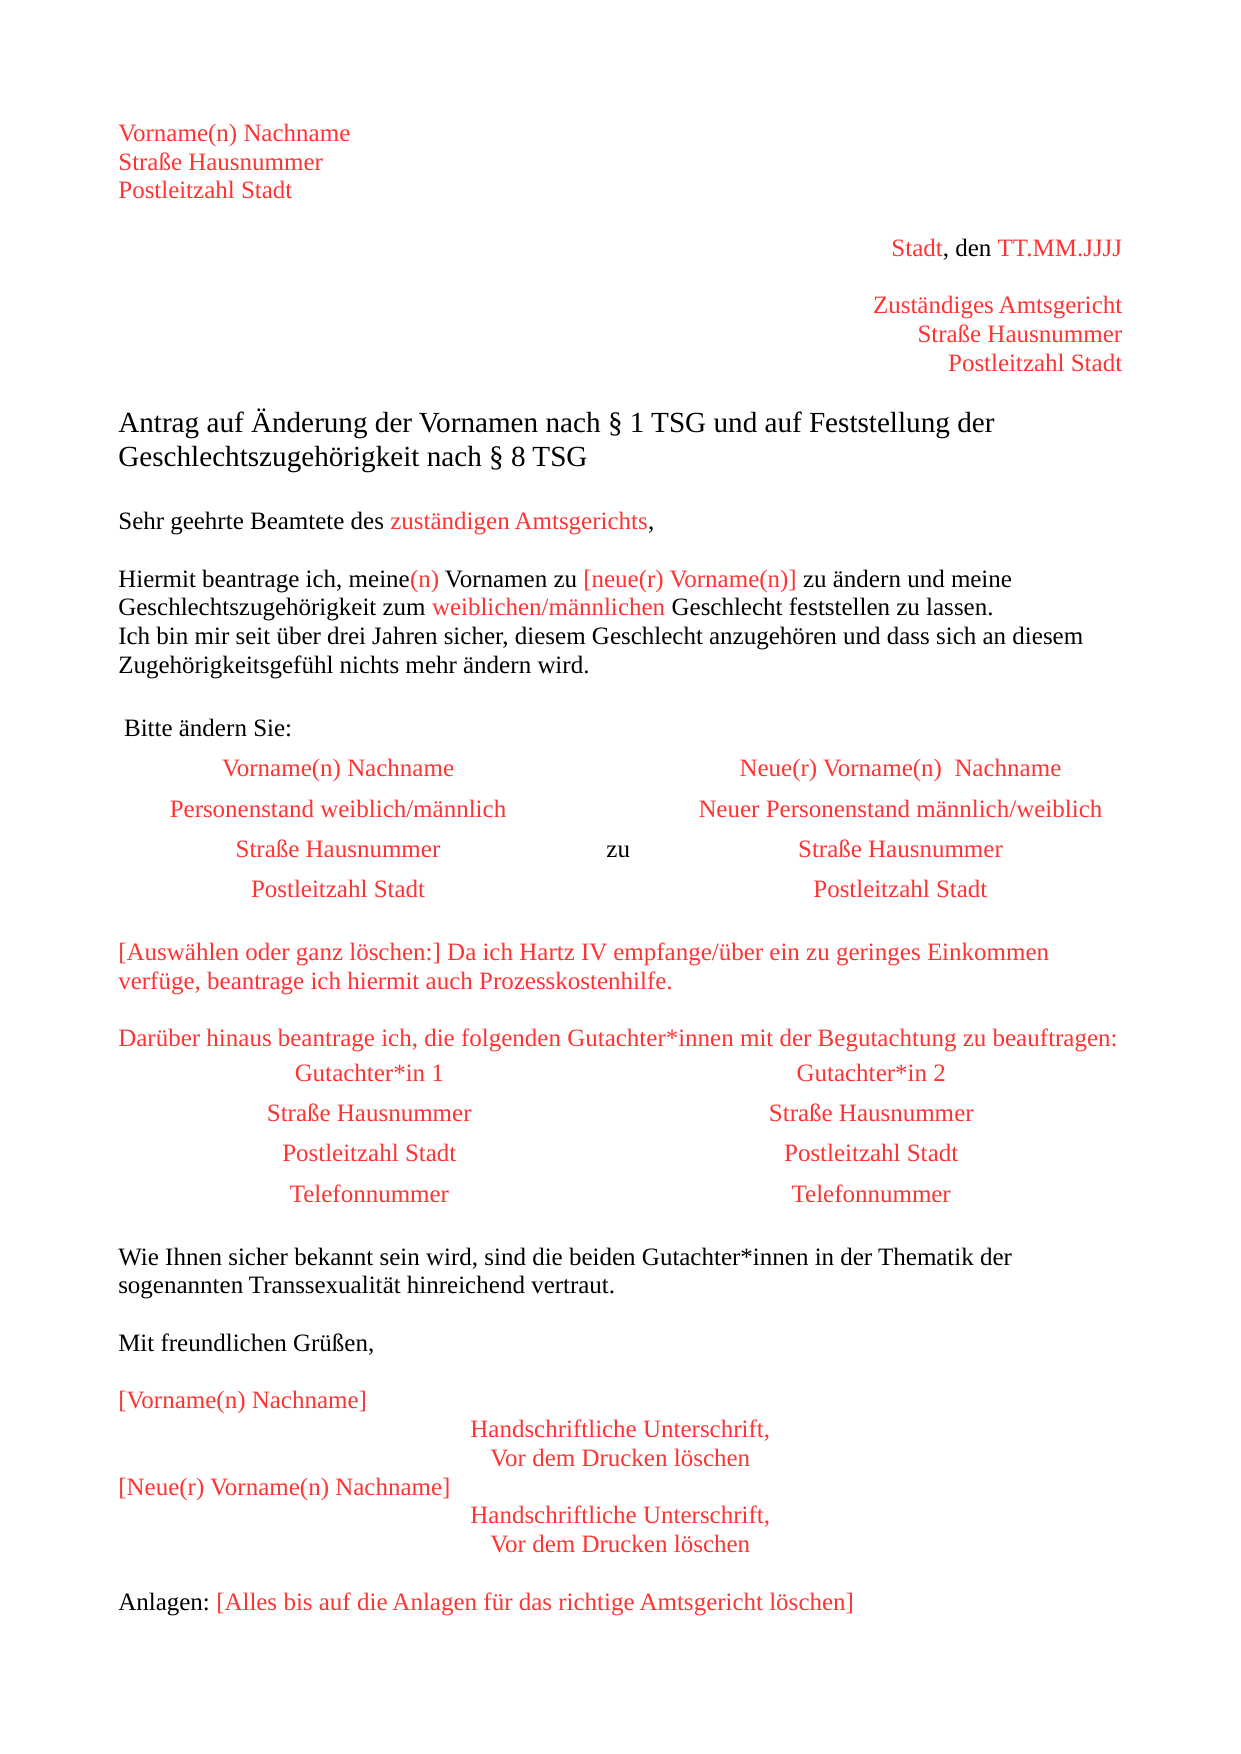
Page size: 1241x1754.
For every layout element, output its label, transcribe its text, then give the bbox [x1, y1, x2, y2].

table_header [679, 708, 1122, 748]
text Vor dem Drucken löschen [118, 1529, 1122, 1558]
text Postleitzahl Stadt [118, 348, 1122, 377]
text Vorname(n) Nachname [118, 118, 1122, 147]
table_cell Postleitzahl Stadt [118, 868, 557, 908]
text Sehr geehrte Beamtete des zuständigen Amtsgerichts, [118, 506, 1122, 535]
text Straße Hausnummer [118, 319, 1122, 348]
text [Vorname(n) Nachname] [118, 1386, 1122, 1414]
table_cell Straße Hausnummer [118, 828, 557, 868]
text Wie Ihnen sicher bekannt sein wird, sind die beiden Gutachter*innen in der Thematik der sogenannten Transsexualität hinreichend vertraut. [118, 1242, 1122, 1299]
table_cell Neue(r) Vorname(n) Nachname [679, 748, 1122, 788]
text Stadt, den TT.MM.JJJJ [118, 233, 1122, 262]
text Straße Hausnummer [118, 147, 1122, 176]
table_cell Vorname(n) Nachname [118, 748, 557, 788]
text Mit freundlichen Grüßen, [118, 1328, 1122, 1357]
table_cell Straße Hausnummer [118, 1093, 620, 1133]
text Zuständiges Amtsgericht [118, 291, 1122, 319]
table_cell Neuer Personenstand männlich/weiblich [679, 788, 1122, 828]
table_cell Postleitzahl Stadt [620, 1133, 1122, 1173]
table_cell Personenstand weiblich/männlich [118, 788, 557, 828]
text Anlagen: [Alles bis auf die Anlagen für das richtige Amtsgericht löschen] [118, 1587, 1122, 1616]
text Hiermit beantrage ich, meine(n) Vornamen zu [neue(r) Vorname(n)] zu ändern und meine Geschlechtszugehörigkeit zum weiblichen/männlichen Geschlecht feststellen zu lassen. [118, 564, 1122, 621]
table_header Bitte ändern Sie: [118, 708, 557, 748]
table_cell [558, 788, 678, 828]
table_cell Telefonnummer [620, 1173, 1122, 1213]
text [Auswählen oder ganz löschen:] Da ich Hartz IV empfange/über ein zu geringes Einkommen verfüge, beantrage ich hiermit auch Prozesskostenhilfe. [118, 937, 1122, 995]
table_header Gutachter*in 2 [620, 1052, 1122, 1092]
table_header [558, 708, 678, 748]
table_cell zu [558, 828, 678, 868]
table_cell Straße Hausnummer [620, 1093, 1122, 1133]
table_cell Postleitzahl Stadt [679, 868, 1122, 908]
table_cell Postleitzahl Stadt [118, 1133, 620, 1173]
text [Neue(r) Vorname(n) Nachname] [118, 1472, 1122, 1501]
text Darüber hinaus beantrage ich, die folgenden Gutachter*innen mit der Begutachtung zu beauftragen: [118, 1023, 1122, 1052]
text Vor dem Drucken löschen [118, 1443, 1122, 1472]
table_cell [558, 748, 678, 788]
text Handschriftliche Unterschrift, [118, 1501, 1122, 1529]
table_cell [558, 868, 678, 908]
text Postleitzahl Stadt [118, 176, 1122, 204]
text Handschriftliche Unterschrift, [118, 1414, 1122, 1443]
text Ich bin mir seit über drei Jahren sicher, diesem Geschlecht anzugehören und dass sich an diesem Zugehörigkeitsgefühl nichts mehr ändern wird. [118, 621, 1122, 679]
table_cell Straße Hausnummer [679, 828, 1122, 868]
text Antrag auf Änderung der Vornamen nach § 1 TSG und auf Feststellung der Geschlechtszugehörigkeit nach § 8 TSG [118, 406, 1122, 473]
table_header Gutachter*in 1 [118, 1052, 620, 1092]
table_cell Telefonnummer [118, 1173, 620, 1213]
